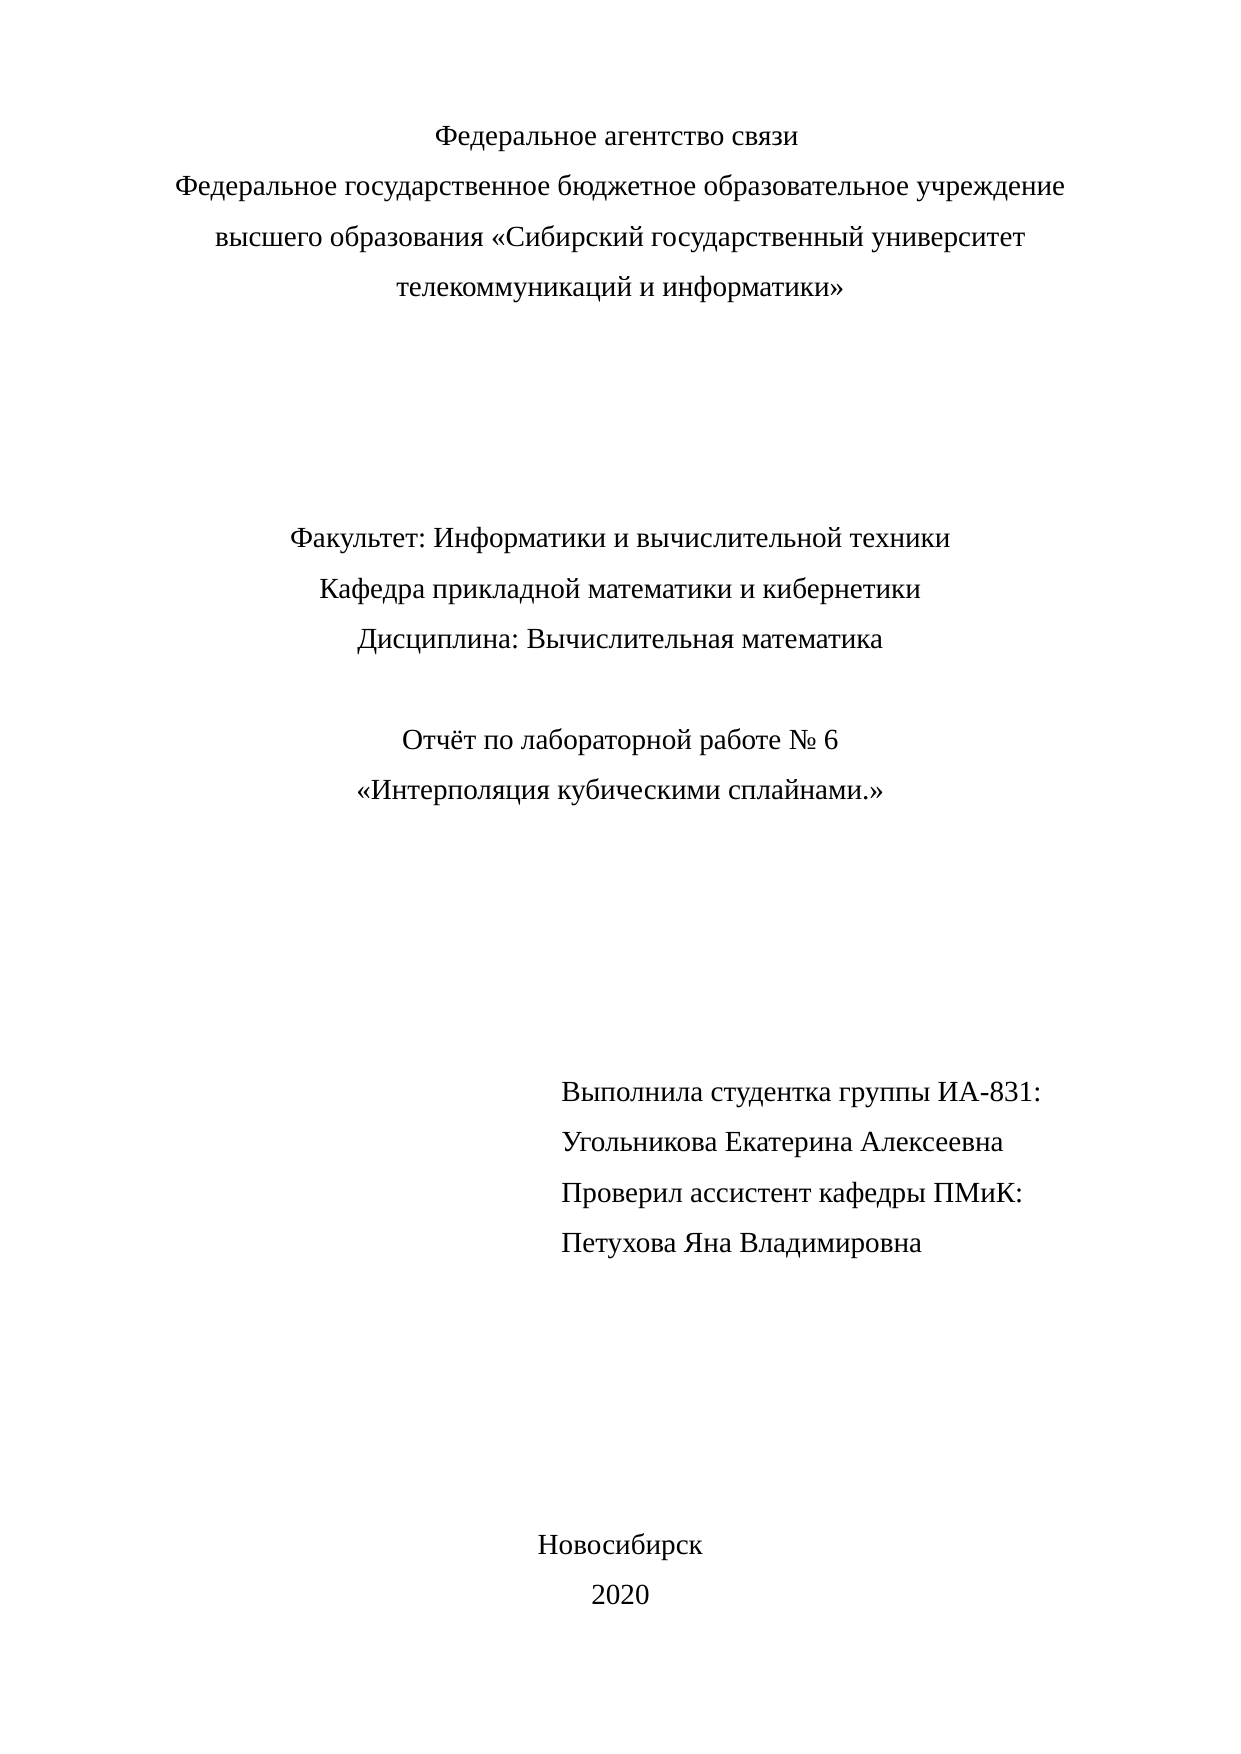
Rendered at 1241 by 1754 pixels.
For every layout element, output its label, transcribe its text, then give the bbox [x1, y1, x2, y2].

text Выполнила студентка группы ИА-831: [561, 1074, 1122, 1108]
text Угольникова Екатерина Алексеевна [561, 1124, 1122, 1158]
text Отчёт по лабораторной работе № 6 [118, 722, 1122, 755]
text Факультет: Информатики и вычислительной техники [118, 521, 1122, 554]
text Федеральное агентство связи [118, 118, 1122, 152]
text Кафедра прикладной математики и кибернетики [118, 571, 1122, 604]
text Дисциплина: Вычислительная математика [118, 621, 1122, 655]
text «Интерполяция кубическими сплайнами.» [118, 772, 1122, 806]
text 2020 [118, 1577, 1122, 1611]
text Проверил ассистент кафедры ПМиК: [561, 1175, 1122, 1208]
text Федеральное государственное бюджетное образовательное учреждение высшего образования «Сибирский государственный университет телекоммуникаций и информатики» [118, 168, 1122, 303]
text Петухова Яна Владимировна [561, 1225, 1122, 1258]
text Новосибирск [118, 1527, 1122, 1560]
